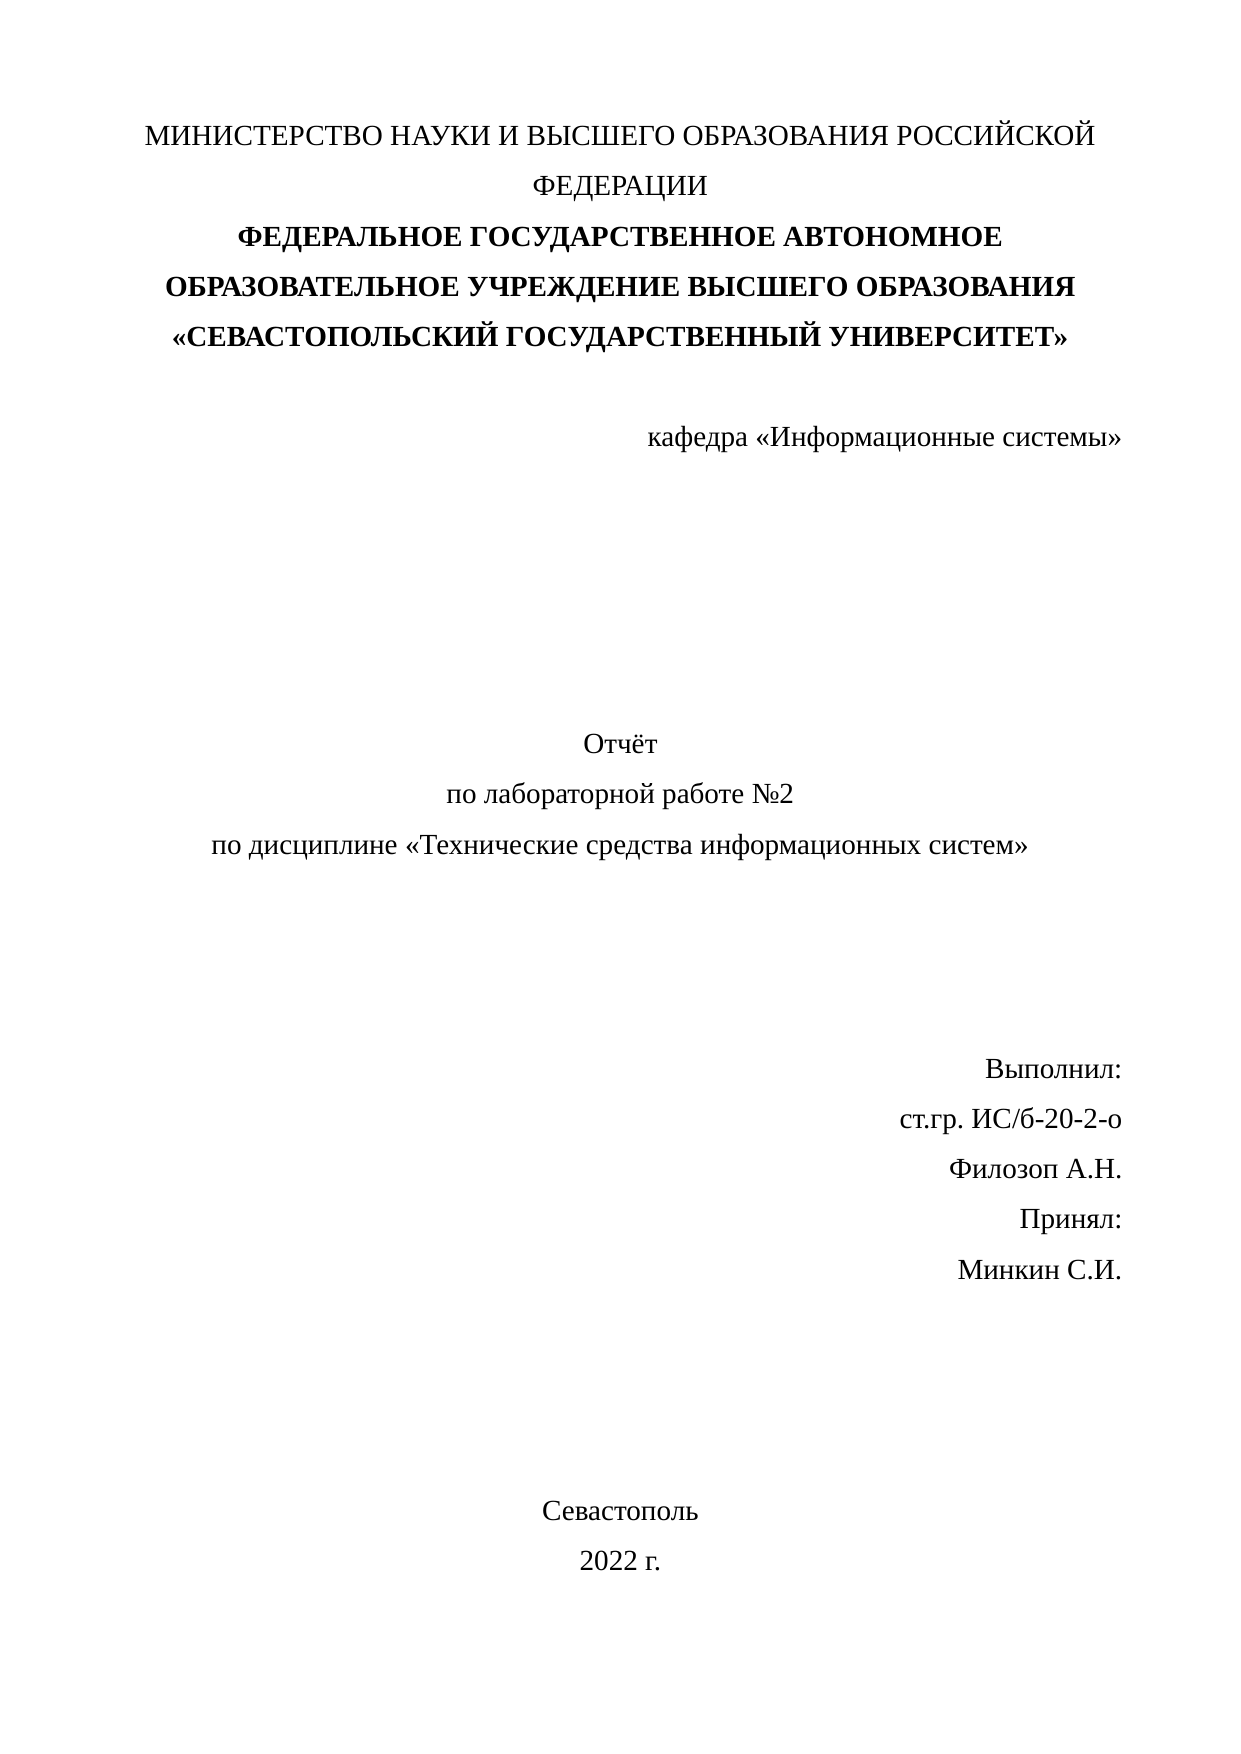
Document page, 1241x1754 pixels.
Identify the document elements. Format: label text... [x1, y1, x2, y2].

table_cell Отчёт по лабораторной работе №2 по дисциплине «Технические средства информационных систем» [118, 726, 1122, 1051]
table_cell [118, 1051, 620, 1202]
table_cell Принял: Минкин С.И. [620, 1202, 1122, 1493]
table_cell Выполнил: ст.гр. ИС/б-20-2-о Филозоп А.Н. [620, 1051, 1122, 1202]
table_header МИНИСТЕРСТВО НАУКИ И ВЫСШЕГО ОБРАЗОВАНИЯ РОССИЙСКОЙ ФЕДЕРАЦИИ [118, 118, 1122, 219]
table_cell [118, 419, 620, 726]
table_cell Севастополь 2022 г. [118, 1493, 1122, 1594]
table_cell [118, 1202, 620, 1493]
table_cell кафедра «Информационные системы» [620, 419, 1122, 726]
table_cell ФЕДЕРАЛЬНОЕ ГОСУДАРСТВЕННОЕ АВТОНОМНОЕ ОБРАЗОВАТЕЛЬНОЕ УЧРЕЖДЕНИЕ ВЫСШЕГО ОБРАЗОВАНИЯ «СЕВАСТОПОЛЬСКИЙ ГОСУДАРСТВЕННЫЙ УНИВЕРСИТЕТ» [118, 219, 1122, 419]
